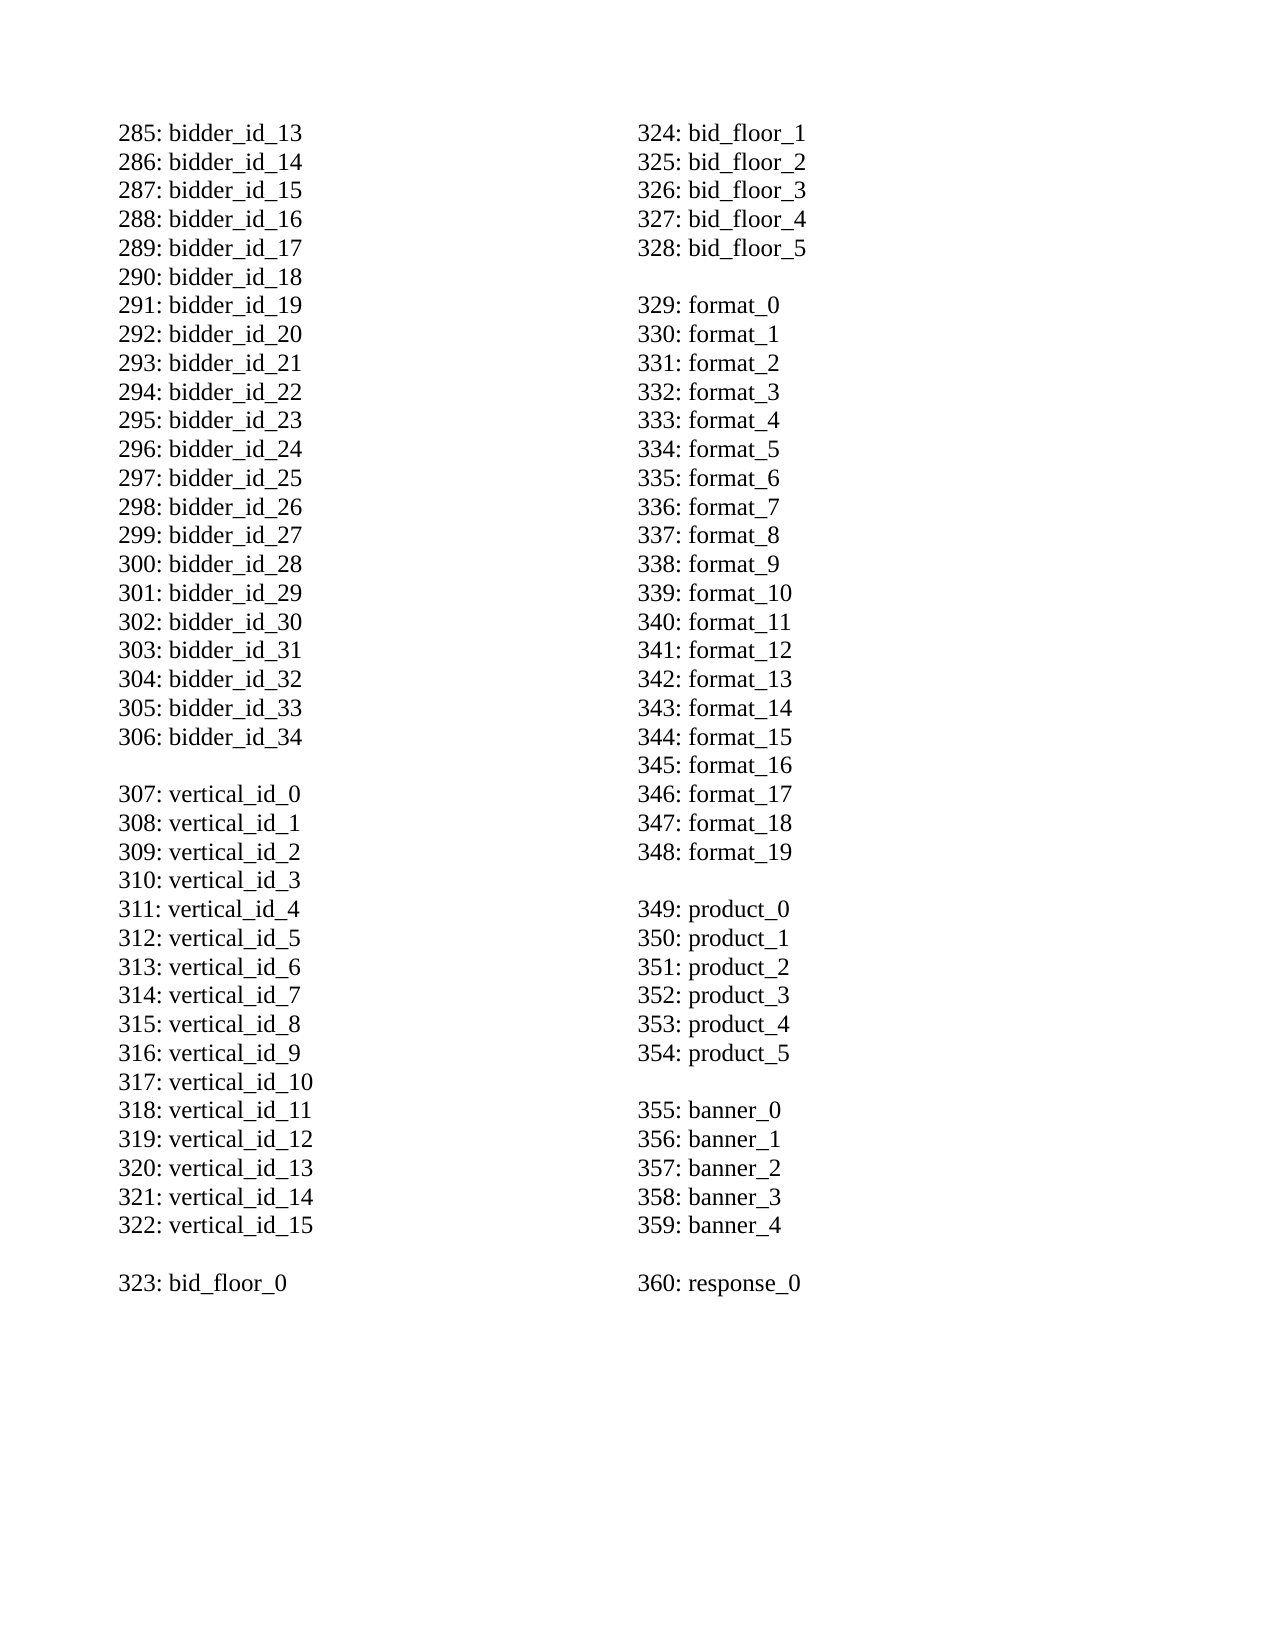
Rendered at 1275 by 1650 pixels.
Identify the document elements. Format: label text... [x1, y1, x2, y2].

text 343: format_14 [637, 693, 1157, 722]
text 285: bidder_id_13 [118, 118, 637, 147]
text 295: bidder_id_23 [118, 406, 637, 434]
text 310: vertical_id_3 [118, 866, 637, 894]
text 318: vertical_id_11 [118, 1096, 637, 1124]
text 316: vertical_id_9 [118, 1038, 637, 1067]
text 329: format_0 [637, 291, 1157, 319]
text 304: bidder_id_32 [118, 664, 637, 693]
text 340: format_11 [637, 607, 1157, 636]
text 338: format_9 [637, 549, 1157, 578]
text 337: format_8 [637, 521, 1157, 549]
text 289: bidder_id_17 [118, 233, 637, 262]
text 335: format_6 [637, 463, 1157, 492]
text 327: bid_floor_4 [637, 204, 1157, 233]
text 331: format_2 [637, 348, 1157, 377]
text 300: bidder_id_28 [118, 549, 637, 578]
text 353: product_4 [637, 1009, 1157, 1038]
text 354: product_5 [637, 1038, 1157, 1067]
text 339: format_10 [637, 578, 1157, 607]
text 290: bidder_id_18 [118, 262, 637, 291]
text 352: product_3 [637, 981, 1157, 1009]
text 319: vertical_id_12 [118, 1124, 637, 1153]
text 293: bidder_id_21 [118, 348, 637, 377]
text 351: product_2 [637, 952, 1157, 981]
text 334: format_5 [637, 434, 1157, 463]
text 309: vertical_id_2 [118, 837, 637, 866]
text 350: product_1 [637, 923, 1157, 952]
text 320: vertical_id_13 [118, 1153, 637, 1182]
text 314: vertical_id_7 [118, 981, 637, 1009]
text 326: bid_floor_3 [637, 176, 1157, 204]
text 358: banner_3 [637, 1182, 1157, 1211]
text 324: bid_floor_1 [637, 118, 1157, 147]
text 355: banner_0 [637, 1096, 1157, 1124]
text 312: vertical_id_5 [118, 923, 637, 952]
text 301: bidder_id_29 [118, 578, 637, 607]
text 344: format_15 [637, 722, 1157, 751]
text 346: format_17 [637, 779, 1157, 808]
text 294: bidder_id_22 [118, 377, 637, 406]
text 286: bidder_id_14 [118, 147, 637, 176]
text 332: format_3 [637, 377, 1157, 406]
text 303: bidder_id_31 [118, 636, 637, 664]
text 313: vertical_id_6 [118, 952, 637, 981]
text 328: bid_floor_5 [637, 233, 1157, 262]
text 342: format_13 [637, 664, 1157, 693]
text 297: bidder_id_25 [118, 463, 637, 492]
text 360: response_0 [637, 1268, 1157, 1297]
text 321: vertical_id_14 [118, 1182, 637, 1211]
text 299: bidder_id_27 [118, 521, 637, 549]
text 345: format_16 [637, 751, 1157, 779]
text 356: banner_1 [637, 1124, 1157, 1153]
text 336: format_7 [637, 492, 1157, 521]
text 302: bidder_id_30 [118, 607, 637, 636]
text 291: bidder_id_19 [118, 291, 637, 319]
text 359: banner_4 [637, 1211, 1157, 1239]
text 330: format_1 [637, 319, 1157, 348]
text 292: bidder_id_20 [118, 319, 637, 348]
text 311: vertical_id_4 [118, 894, 637, 923]
text 322: vertical_id_15 [118, 1211, 637, 1239]
text 288: bidder_id_16 [118, 204, 637, 233]
text 357: banner_2 [637, 1153, 1157, 1182]
text 308: vertical_id_1 [118, 808, 637, 837]
text 349: product_0 [637, 894, 1157, 923]
text 341: format_12 [637, 636, 1157, 664]
text 296: bidder_id_24 [118, 434, 637, 463]
text 333: format_4 [637, 406, 1157, 434]
text 315: vertical_id_8 [118, 1009, 637, 1038]
text 306: bidder_id_34 [118, 722, 637, 751]
text 287: bidder_id_15 [118, 176, 637, 204]
text 348: format_19 [637, 837, 1157, 866]
text 305: bidder_id_33 [118, 693, 637, 722]
text 298: bidder_id_26 [118, 492, 637, 521]
text 325: bid_floor_2 [637, 147, 1157, 176]
text 317: vertical_id_10 [118, 1067, 637, 1096]
text 347: format_18 [637, 808, 1157, 837]
text 307: vertical_id_0 [118, 779, 637, 808]
text 323: bid_floor_0 [118, 1268, 637, 1297]
